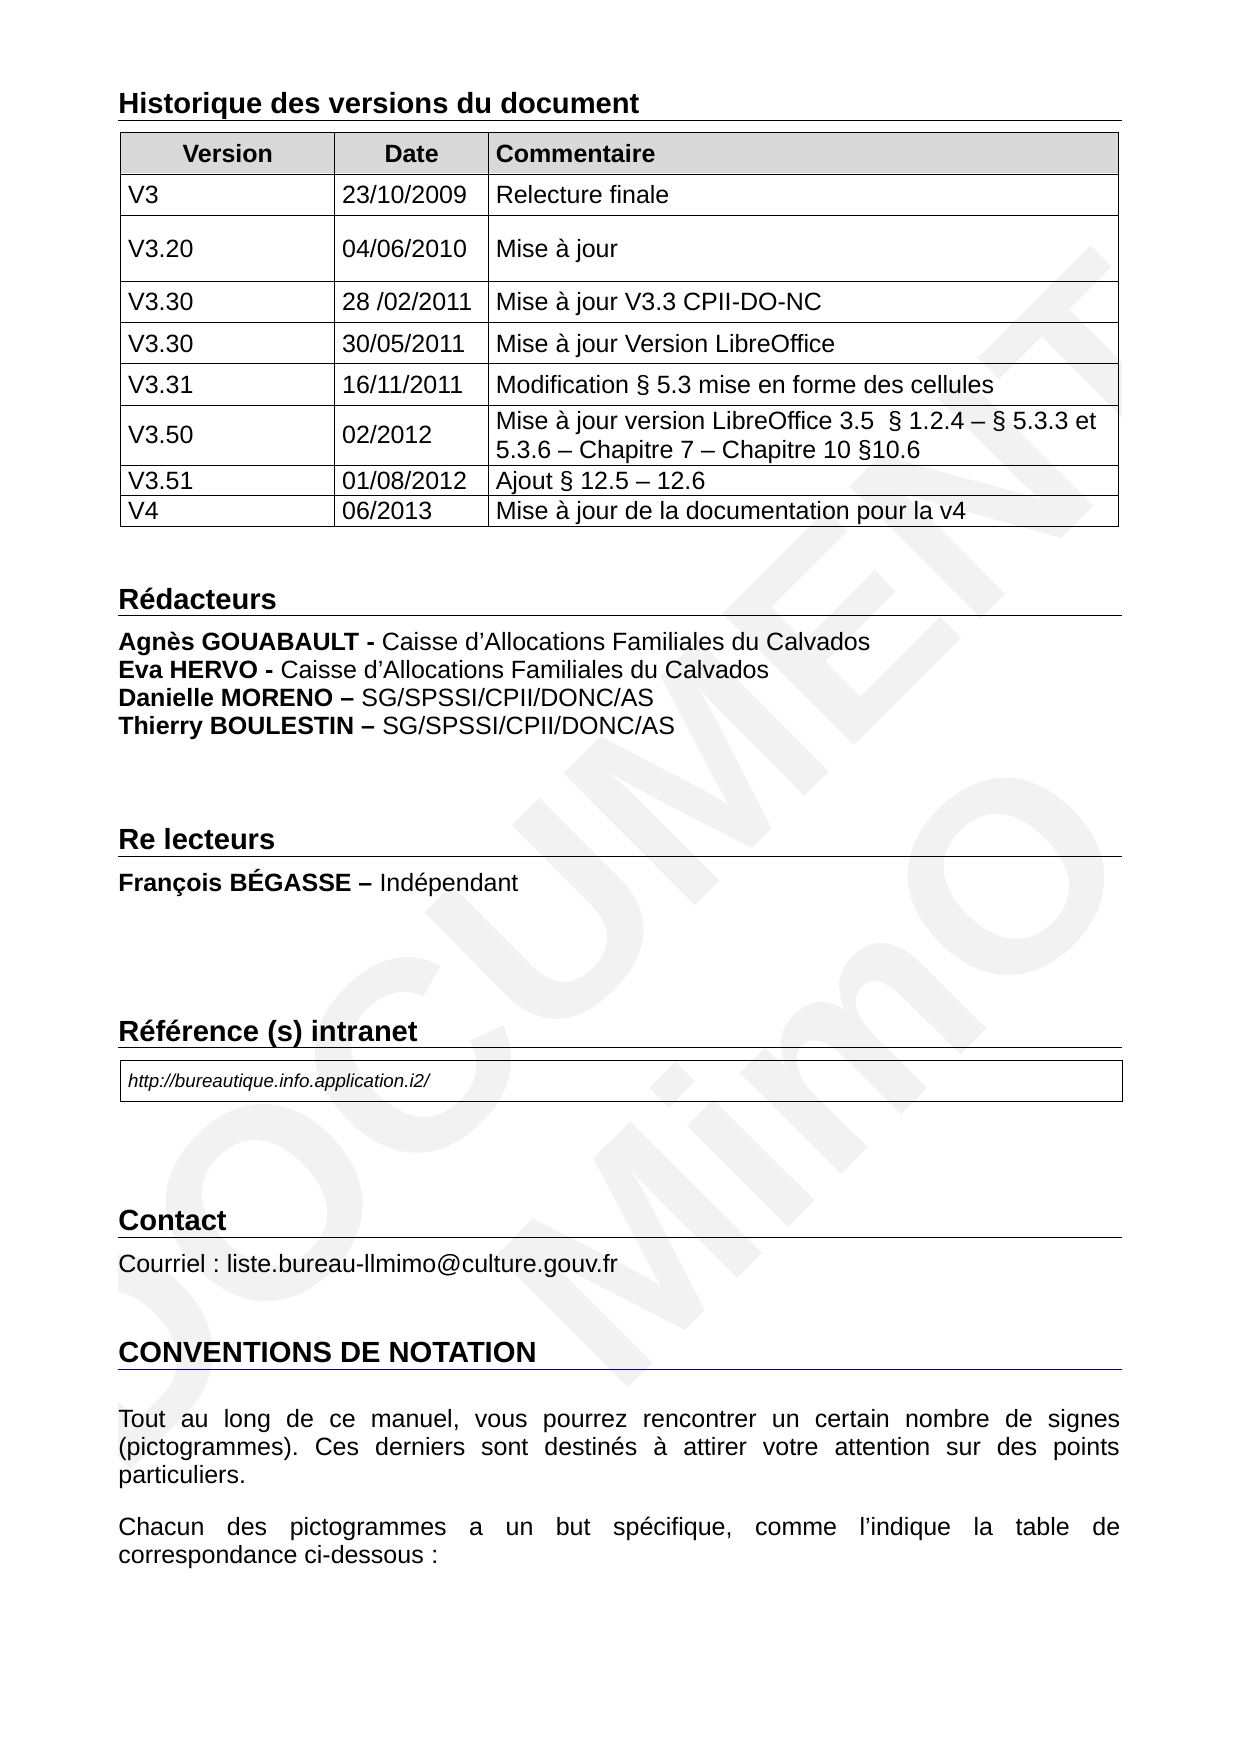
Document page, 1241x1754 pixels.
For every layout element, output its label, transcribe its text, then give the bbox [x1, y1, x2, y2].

table_cell V3.20 [121, 216, 334, 281]
text Chacun des pictogrammes a un but spécifique, comme l’indique la table de correspondance ci-dessous : [118, 1513, 1122, 1568]
text Danielle MORENO – SG/SPSSI/CPII/DONC/AS [118, 684, 1122, 712]
table_cell 04/06/2010 [335, 216, 488, 281]
text Eva HERVO - Caisse d’Allocations Familiales du Calvados [118, 656, 1122, 684]
table_cell V4 [121, 496, 334, 526]
table_cell 16/11/2011 [335, 364, 488, 405]
table_cell Mise à jour Version LibreOffice [489, 323, 1118, 363]
table_cell V3.50 [121, 406, 334, 465]
table_header http://bureautique.info.application.i2/ [121, 1061, 1122, 1101]
table_cell Relecture finale [489, 175, 1118, 215]
text Courriel : liste.bureau-llmimo@culture.gouv.fr [118, 1249, 1122, 1277]
table_cell 01/08/2012 [335, 466, 488, 495]
text Contact [118, 1204, 1122, 1237]
text Re lecteurs [118, 823, 1122, 856]
table_cell V3.51 [121, 466, 334, 495]
table_header Version [121, 133, 334, 173]
table_cell Modification § 5.3 mise en forme des cellules [489, 364, 1118, 405]
text Rédacteurs [118, 583, 1122, 615]
text Historique des versions du document [118, 87, 1122, 120]
table_cell 28 /02/2011 [335, 282, 488, 322]
table_cell Mise à jour de la documentation pour la v4 [489, 496, 1118, 526]
text Tout au long de ce manuel, vous pourrez rencontrer un certain nombre de signes (pictogrammes). Ces derniers sont destinés à attirer votre attention sur des points particuliers. [118, 1405, 1122, 1489]
text Référence (s) intranet [118, 1014, 1122, 1047]
table_cell 23/10/2009 [335, 175, 488, 215]
text Thierry BOULESTIN – SG/SPSSI/CPII/DONC/AS [118, 712, 1122, 739]
table_cell V3.30 [121, 323, 334, 363]
table_cell Mise à jour V3.3 CPII-DO-NC [489, 282, 1118, 322]
table_cell V3 [121, 175, 334, 215]
table_header Date [335, 133, 488, 173]
subtitle CONVENTIONS DE NOTATION [118, 1336, 1122, 1369]
text François BéGASSE – Indépendant [118, 868, 1122, 896]
table_cell V3.31 [121, 364, 334, 405]
table_cell Ajout § 12.5 – 12.6 [489, 466, 1118, 495]
table_cell 30/05/2011 [335, 323, 488, 363]
table_cell Mise à jour [489, 216, 1118, 281]
table_cell Mise à jour version LibreOffice 3.5 § 1.2.4 – § 5.3.3 et 5.3.6 – Chapitre 7 – Chapitre 10 §10.6 [489, 406, 1118, 465]
table_cell 06/2013 [335, 496, 488, 526]
table_header Commentaire [489, 133, 1118, 173]
table_cell V3.30 [121, 282, 334, 322]
text Agnès GOUABAULT - Caisse d’Allocations Familiales du Calvados [118, 628, 1122, 656]
table_cell 02/2012 [335, 406, 488, 465]
